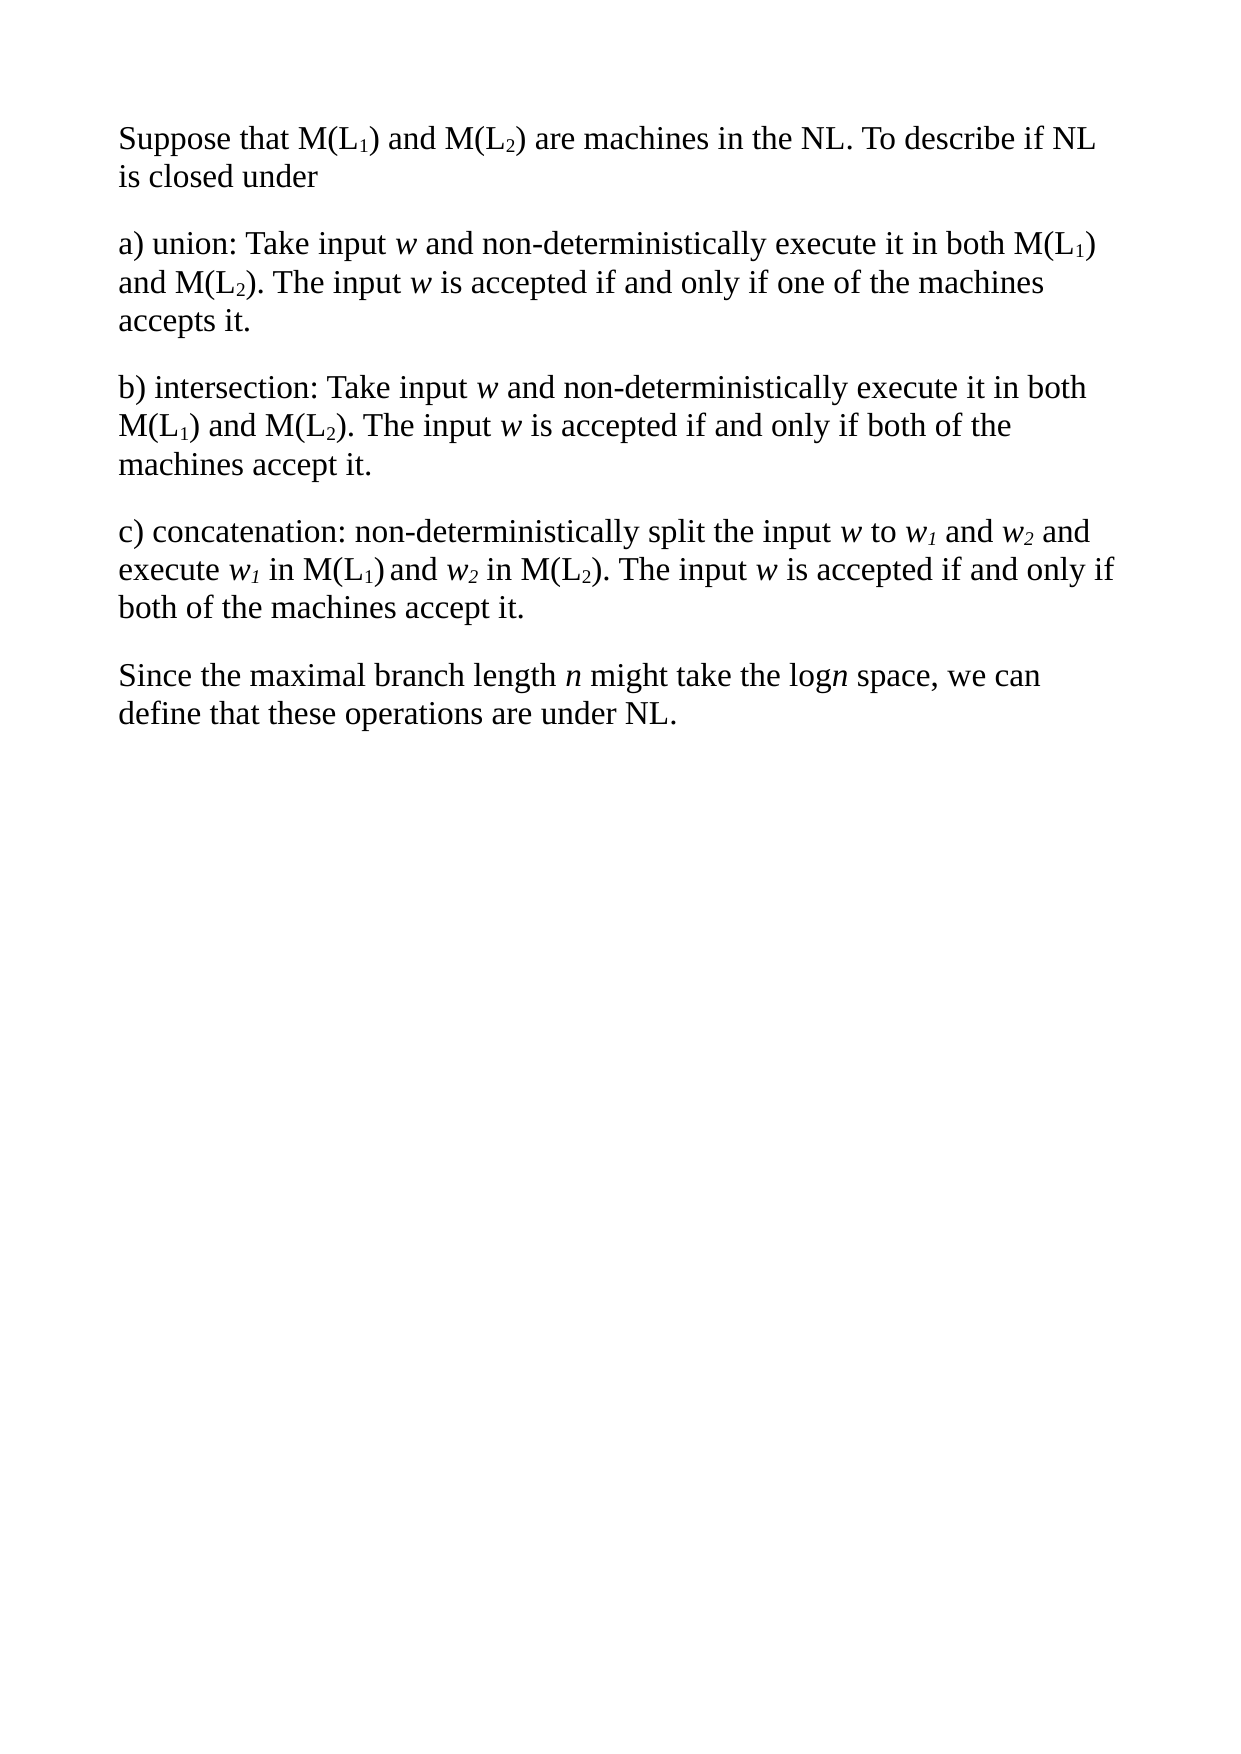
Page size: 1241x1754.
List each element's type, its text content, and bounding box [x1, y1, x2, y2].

text b) intersection: Take input w and non-deterministically execute it in both M(L1) and M(L2). The input w is accepted if and only if both of the machines accept it. [118, 367, 1122, 482]
text Since the maximal branch length n might take the logn space, we can define that these operations are under NL. [118, 655, 1122, 731]
text Suppose that M(L1) and M(L2) are machines in the NL. To describe if NL is closed under [118, 118, 1122, 195]
text a) union: Take input w and non-deterministically execute it in both M(L1) and M(L2). The input w is accepted if and only if one of the machines accepts it. [118, 223, 1122, 338]
text c) concatenation: non-deterministically split the input w to w1 and w2 and execute w1 in M(L1) and w2 in M(L2). The input w is accepted if and only if both of the machines accept it. [118, 511, 1122, 626]
